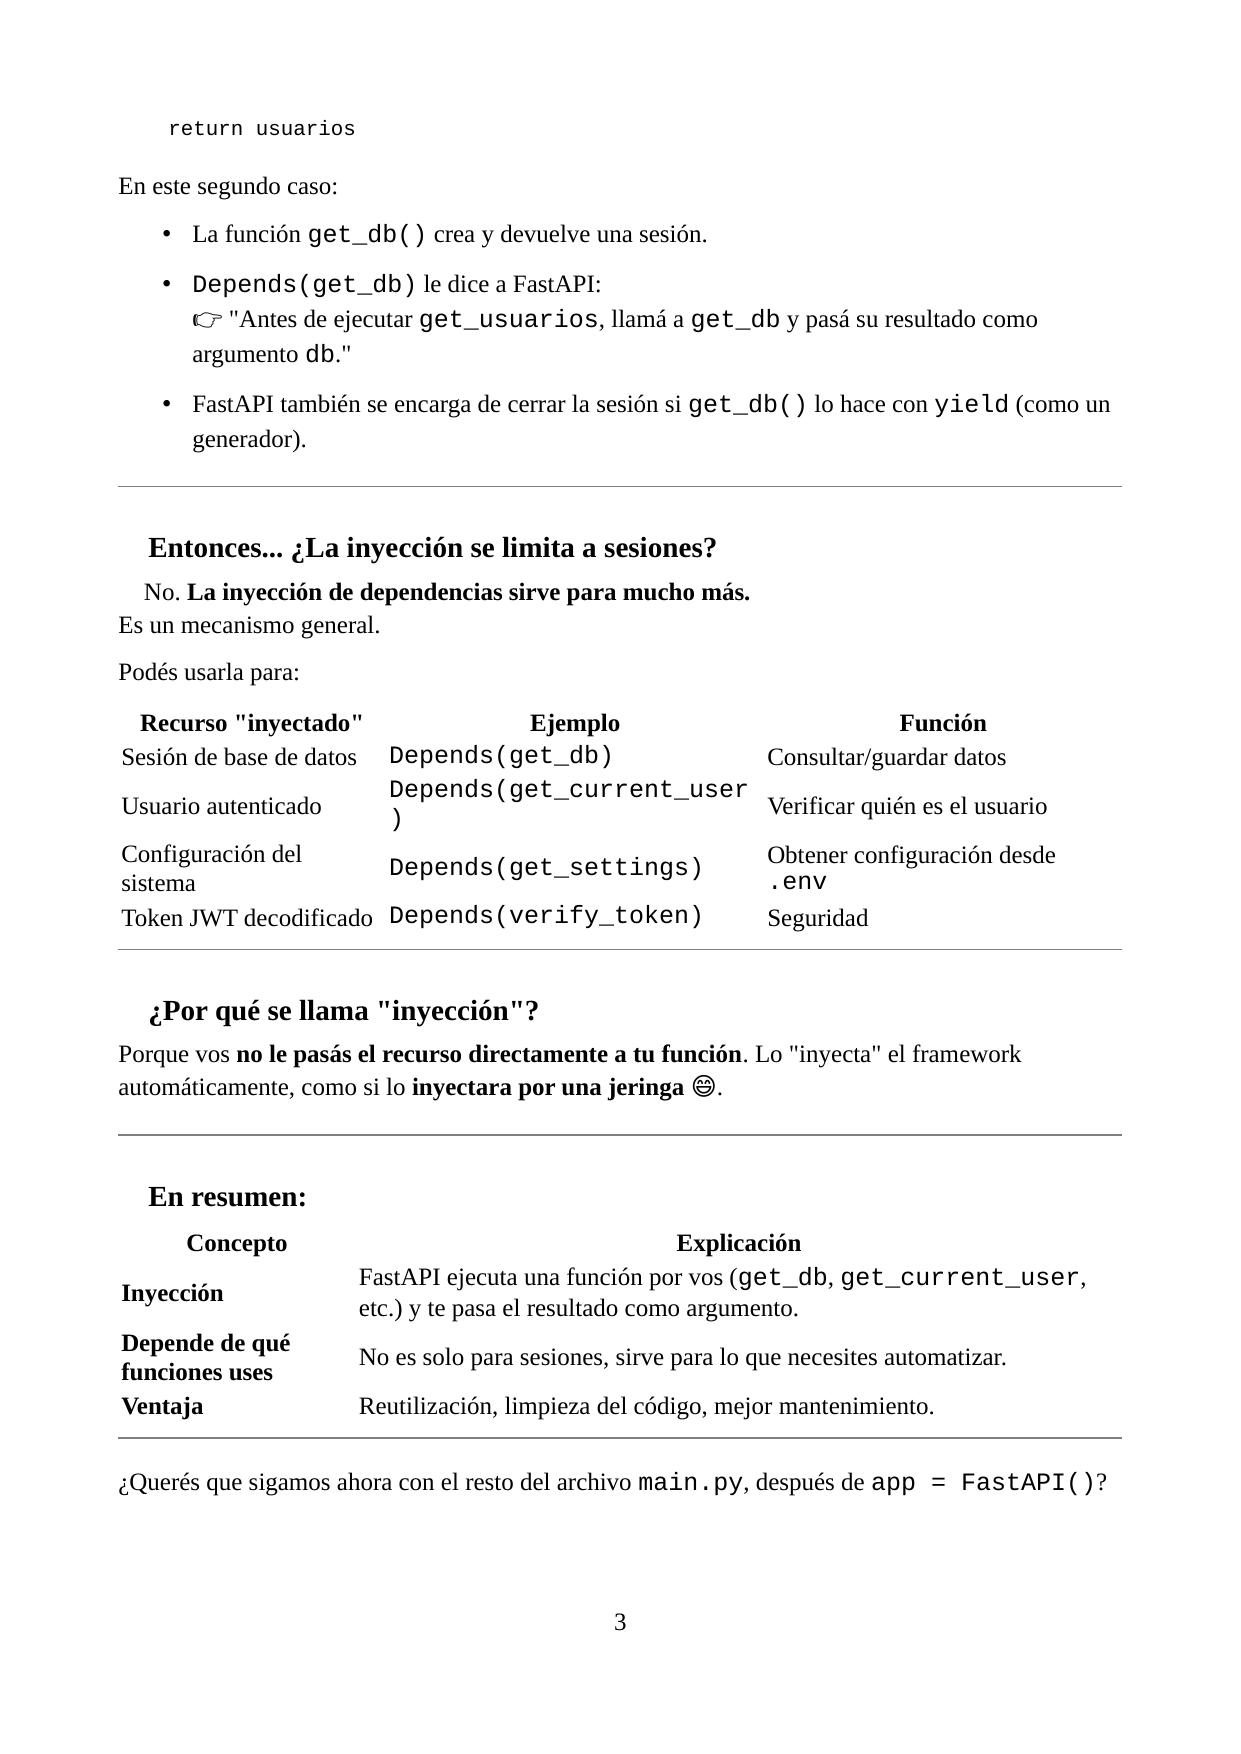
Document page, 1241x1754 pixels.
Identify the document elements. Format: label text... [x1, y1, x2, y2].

table_cell FastAPI ejecuta una función por vos (get_db, get_current_user, etc.) y te pasa el resultado como argumento. [356, 1260, 1122, 1325]
text return usuarios [118, 118, 1122, 142]
text Podés usarla para: [118, 657, 1122, 686]
subtitle 🔸 ¿Por qué se llama "inyección"? [118, 993, 1122, 1027]
table_cell Sesión de base de datos [118, 740, 386, 774]
table_cell Depends(get_db) [386, 740, 764, 774]
table_cell Verificar quién es el usuario [764, 774, 1122, 837]
table_cell Depends(get_settings) [386, 837, 764, 900]
table_cell Reutilización, limpieza del código, mejor mantenimiento. [356, 1388, 1122, 1423]
table_cell Depends(verify_token) [386, 900, 764, 934]
text ❌ No. La inyección de dependencias sirve para mucho más. Es un mecanismo general. [118, 577, 1122, 638]
table_header Ejemplo [386, 705, 764, 739]
table_header Concepto [118, 1225, 356, 1259]
table_header Función [764, 705, 1122, 739]
table_cell No es solo para sesiones, sirve para lo que necesites automatizar. [356, 1325, 1122, 1388]
table_header Explicación [356, 1225, 1122, 1259]
table_cell Ventaja [118, 1388, 356, 1423]
subtitle 🧠 En resumen: [118, 1179, 1122, 1212]
subtitle 🔹 Entonces... ¿La inyección se limita a sesiones? [118, 531, 1122, 564]
table_cell Token JWT decodificado [118, 900, 386, 934]
table_header Recurso "inyectado" [118, 705, 386, 739]
list Depends(get_db) le dice a FastAPI: 👉 "Antes de ejecutar get_usuarios, llamá a get_db y pasá su resultado como argumento db." [162, 269, 1122, 370]
list La función get_db() crea y devuelve una sesión. [162, 219, 1122, 250]
text Porque vos no le pasás el recurso directamente a tu función. Lo "inyecta" el framework automáticamente, como si lo inyectara por una jeringa 😄. [118, 1039, 1122, 1101]
table_cell Usuario autenticado [118, 774, 386, 837]
text ¿Querés que sigamos ahora con el resto del archivo main.py, después de app = FastAPI()? [118, 1467, 1122, 1498]
table_cell Inyección [118, 1260, 356, 1325]
table_cell Obtener configuración desde .env [764, 837, 1122, 900]
table_cell Seguridad [764, 900, 1122, 934]
table_cell Consultar/guardar datos [764, 740, 1122, 774]
table_cell Depende de qué funciones uses [118, 1325, 356, 1388]
list FastAPI también se encarga de cerrar la sesión si get_db() lo hace con yield (como un generador). [162, 389, 1122, 453]
text En este segundo caso: [118, 171, 1122, 200]
table_cell Depends(get_current_user) [386, 774, 764, 837]
table_cell Configuración del sistema [118, 837, 386, 900]
